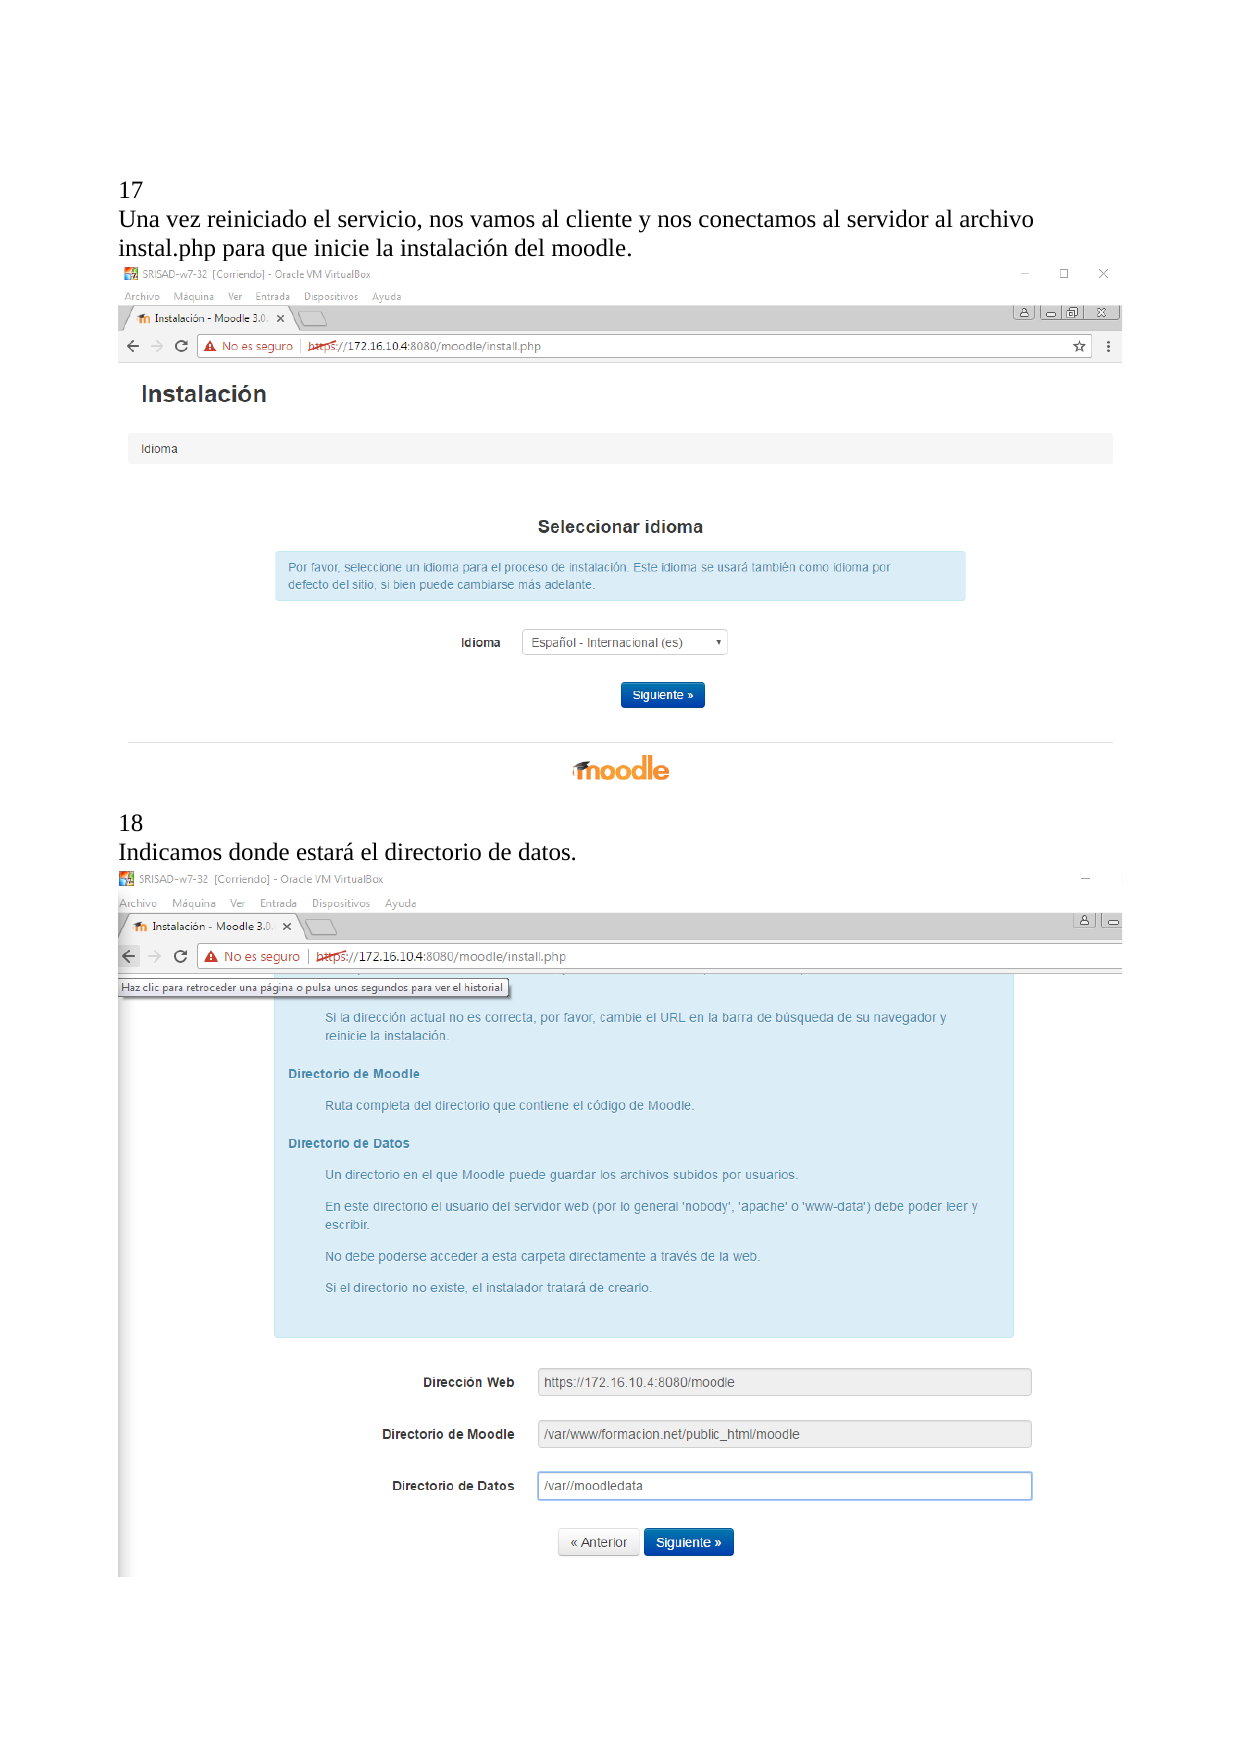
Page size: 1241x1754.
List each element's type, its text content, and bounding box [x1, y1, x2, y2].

text 18 [118, 808, 1122, 837]
picture [118, 261, 1123, 780]
text Indicamos donde estará el directorio de datos. [118, 837, 1122, 866]
text 17 [118, 176, 1122, 204]
text Una vez reiniciado el servicio, nos vamos al cliente y nos conectamos al servidor al archivo instal.php para que inicie la instalación del moodle. [118, 204, 1122, 261]
picture [118, 866, 1123, 1577]
